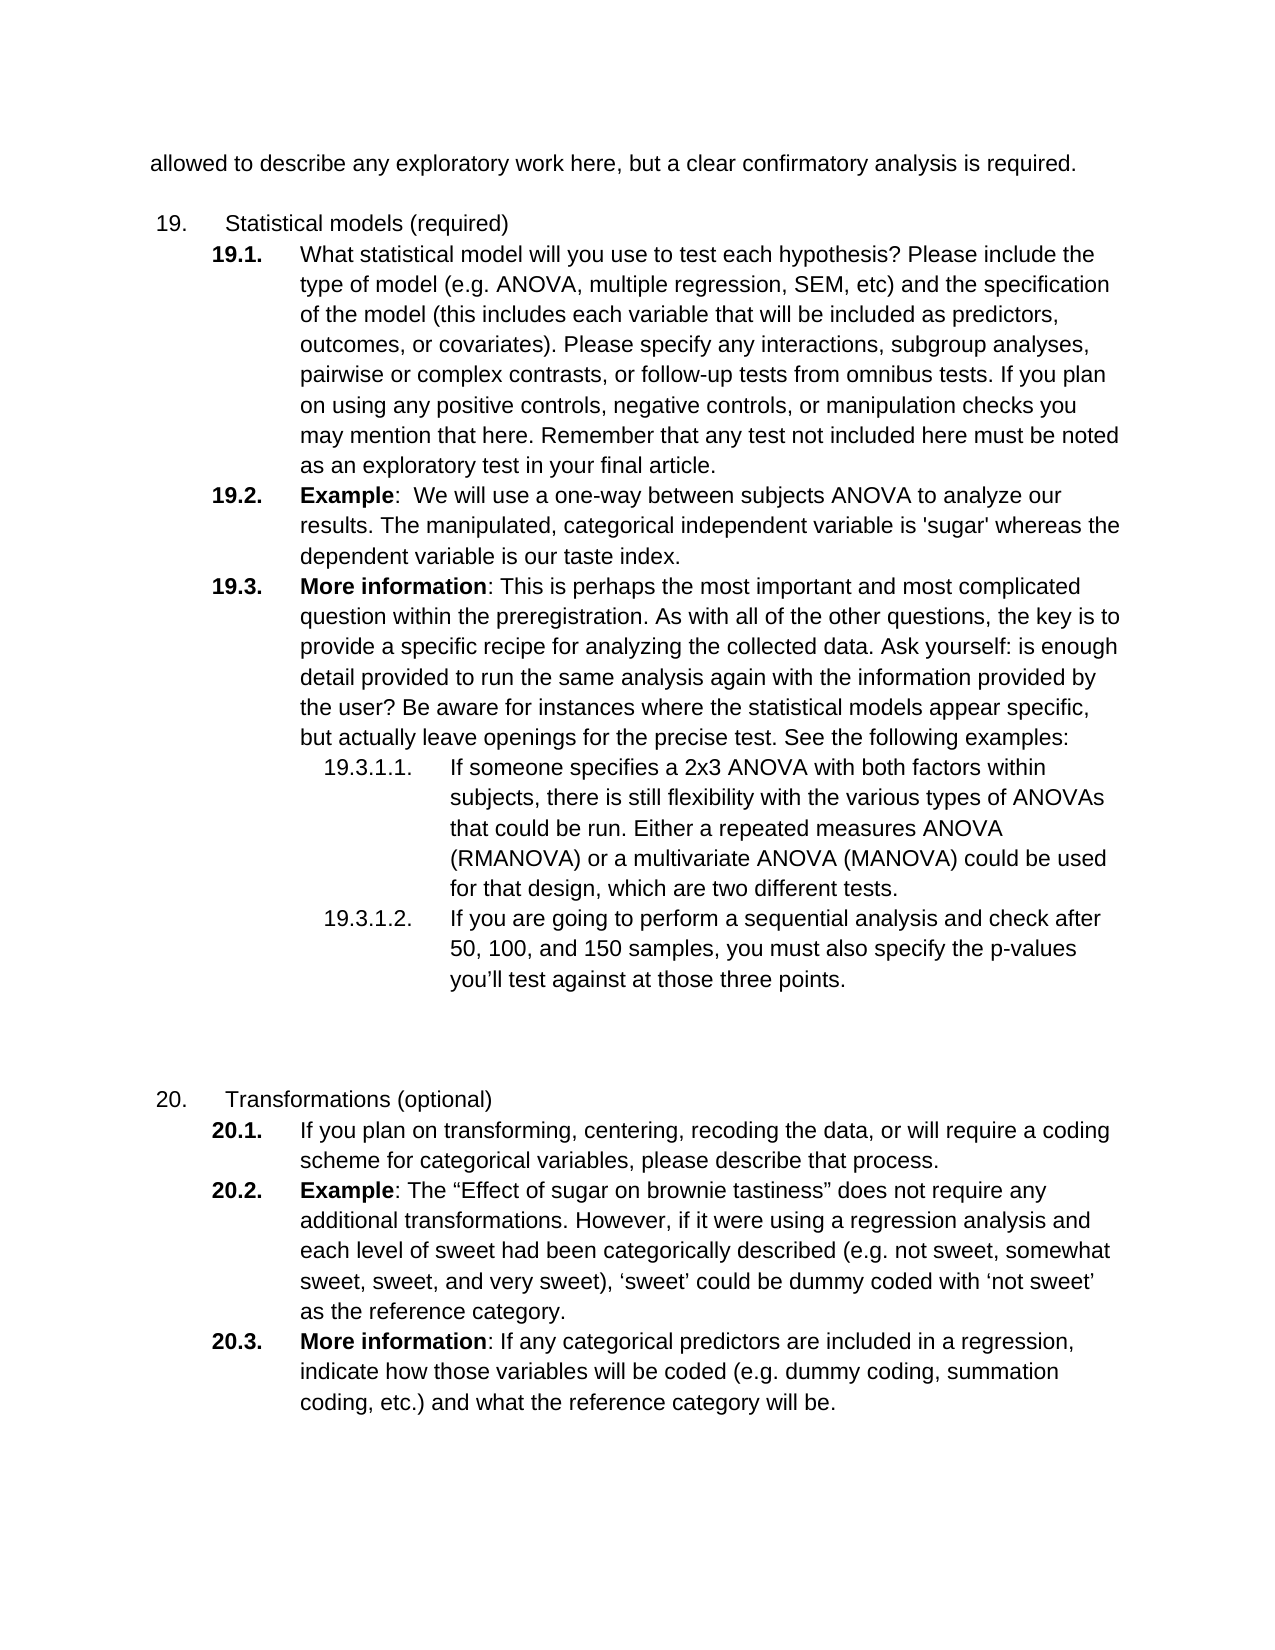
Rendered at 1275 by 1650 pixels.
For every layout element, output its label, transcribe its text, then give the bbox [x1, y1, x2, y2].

list More information: If any categorical predictors are included in a regression, indicate how those variables will be coded (e.g. dummy coding, summation coding, etc.) and what the reference category will be. [262, 1328, 1125, 1415]
list If you plan on transforming, centering, recoding the data, or will require a coding scheme for categorical variables, please describe that process. [262, 1117, 1125, 1173]
list If someone specifies a 2x3 ANOVA with both factors within subjects, there is still flexibility with the various types of ANOVAs that could be run. Either a repeated measures ANOVA (RMANOVA) or a multivariate ANOVA (MANOVA) could be used for that design, which are two different tests. [412, 754, 1125, 901]
list Transformations (optional) [187, 1086, 1125, 1113]
list What statistical model will you use to test each hypothesis? Please include the type of model (e.g. ANOVA, multiple regression, SEM, etc) and the specification of the model (this includes each variable that will be included as predictors, outcomes, or covariates). Please specify any interactions, subgroup analyses, pairwise or complex contrasts, or follow-up tests from omnibus tests. If you plan on using any positive controls, negative controls, or manipulation checks you may mention that here. Remember that any test not included here must be noted as an exploratory test in your final article. [262, 241, 1125, 478]
list Statistical models (required) [187, 210, 1125, 237]
list If you are going to perform a sequential analysis and check after 50, 100, and 150 samples, you must also specify the p-values you’ll test against at those three points. [412, 905, 1125, 992]
text allowed to describe any exploratory work here, but a clear confirmatory analysis is required. [150, 150, 1125, 176]
list Example: We will use a one-way between subjects ANOVA to analyze our results. The manipulated, categorical independent variable is 'sugar' whereas the dependent variable is our taste index. [262, 482, 1125, 569]
list More information: This is perhaps the most important and most complicated question within the preregistration. As with all of the other questions, the key is to provide a specific recipe for analyzing the collected data. Ask yourself: is enough detail provided to run the same analysis again with the information provided by the user? Be aware for instances where the statistical models appear specific, but actually leave openings for the precise test. See the following examples: [262, 573, 1125, 750]
list Example: The “Effect of sugar on brownie tastiness” does not require any additional transformations. However, if it were using a regression analysis and each level of sweet had been categorically described (e.g. not sweet, somewhat sweet, sweet, and very sweet), ‘sweet’ could be dummy coded with ‘not sweet’ as the reference category. [262, 1177, 1125, 1324]
